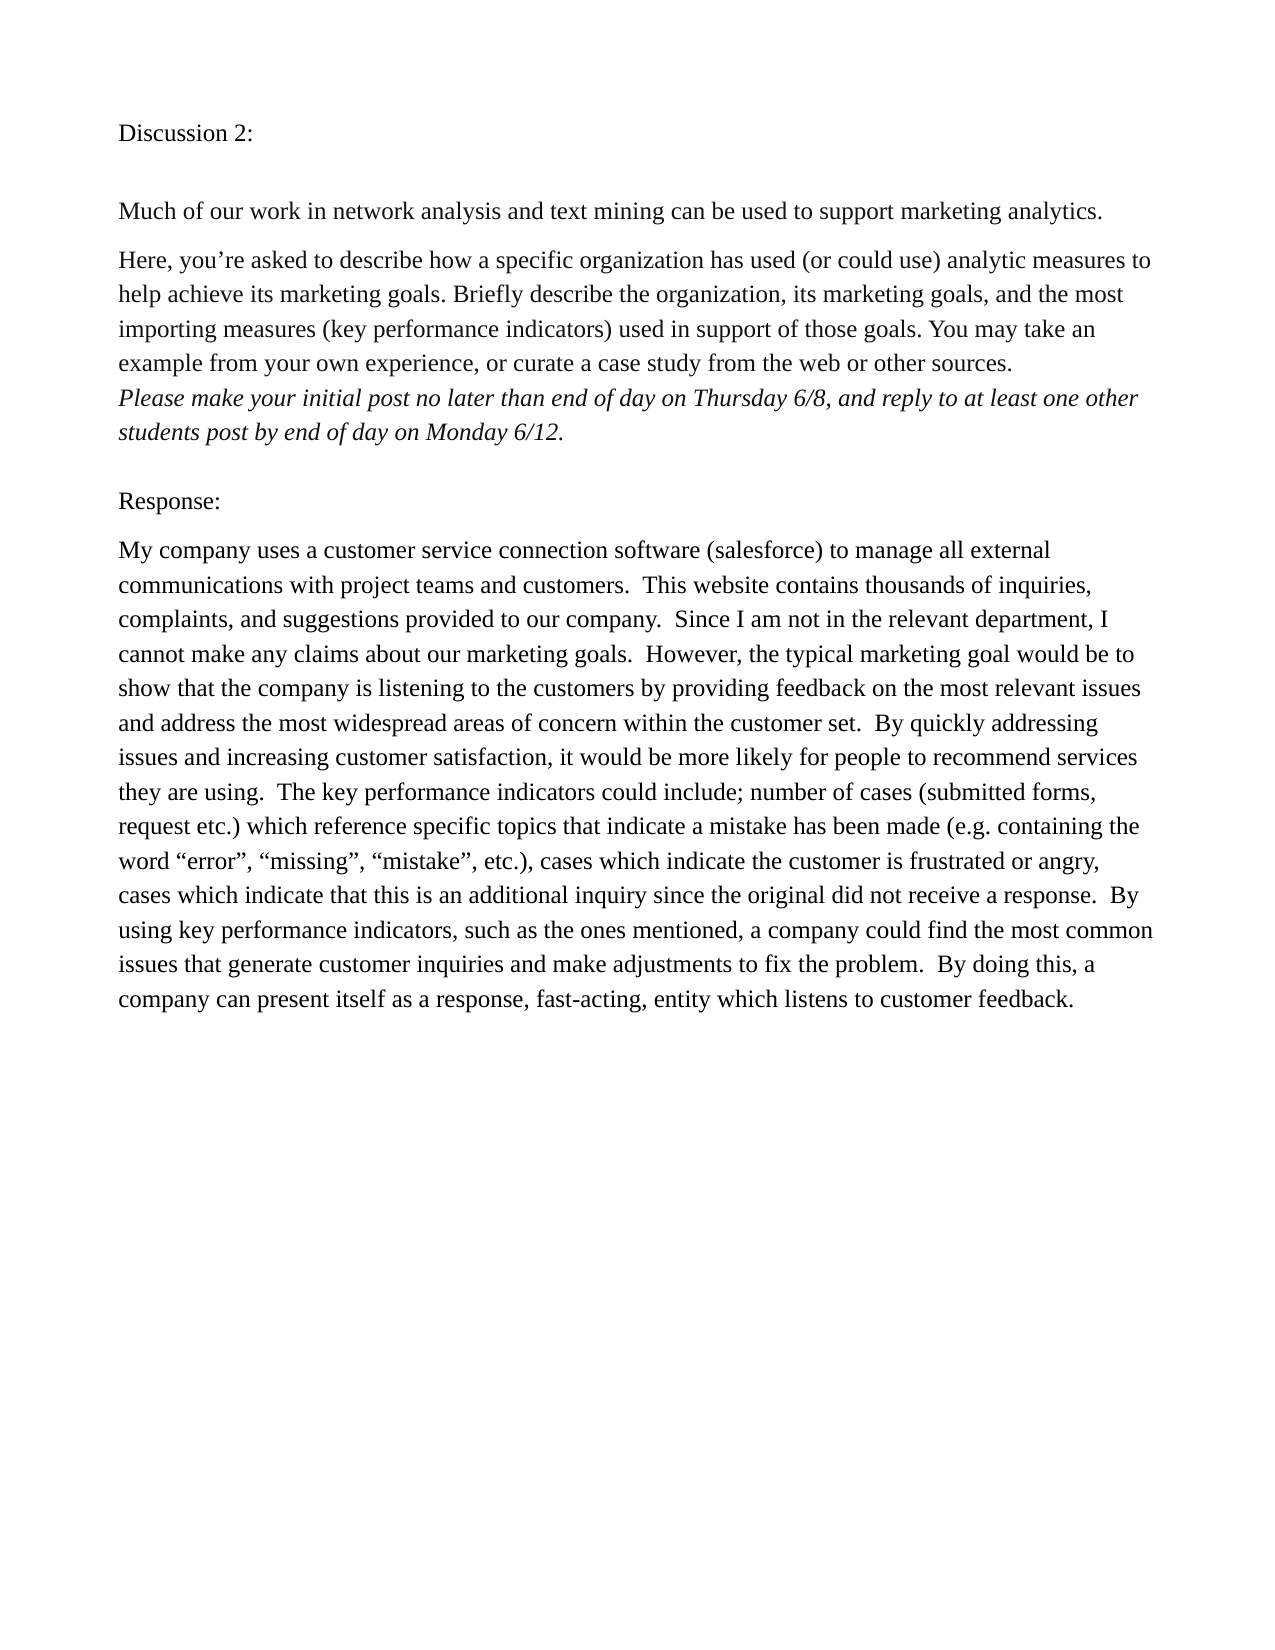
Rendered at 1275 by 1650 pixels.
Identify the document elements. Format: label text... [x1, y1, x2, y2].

text Much of our work in network analysis and text mining can be used to support marketing analytics. [118, 196, 1157, 225]
text Here, you’re asked to describe how a specific organization has used (or could use) analytic measures to help achieve its marketing goals. Briefly describe the organization, its marketing goals, and the most importing measures (key performance indicators) used in support of those goals. You may take an example from your own experience, or curate a case study from the web or other sources. [118, 245, 1157, 377]
text Discussion 2: [118, 118, 1157, 147]
text My company uses a customer service connection software (salesforce) to manage all external communications with project teams and customers. This website contains thousands of inquiries, complaints, and suggestions provided to our company. Since I am not in the relevant department, I cannot make any claims about our marketing goals. However, the typical marketing goal would be to show that the company is listening to the customers by providing feedback on the most relevant issues and address the most widespread areas of concern within the customer set. By quickly addressing issues and increasing customer satisfaction, it would be more likely for people to recommend services they are using. The key performance indicators could include; number of cases (submitted forms, request etc.) which reference specific topics that indicate a mistake has been made (e.g. containing the word “error”, “missing”, “mistake”, etc.), cases which indicate the customer is frustrated or angry, cases which indicate that this is an additional inquiry since the original did not receive a response. By using key performance indicators, such as the ones mentioned, a company could find the most common issues that generate customer inquiries and make adjustments to fix the problem. By doing this, a company can present itself as a response, fast-acting, entity which listens to customer feedback. [118, 535, 1157, 1012]
text Please make your initial post no later than end of day on Thursday 6/8, and reply to at least one other students post by end of day on Monday 6/12. [118, 383, 1157, 446]
text Response: [118, 452, 1157, 515]
